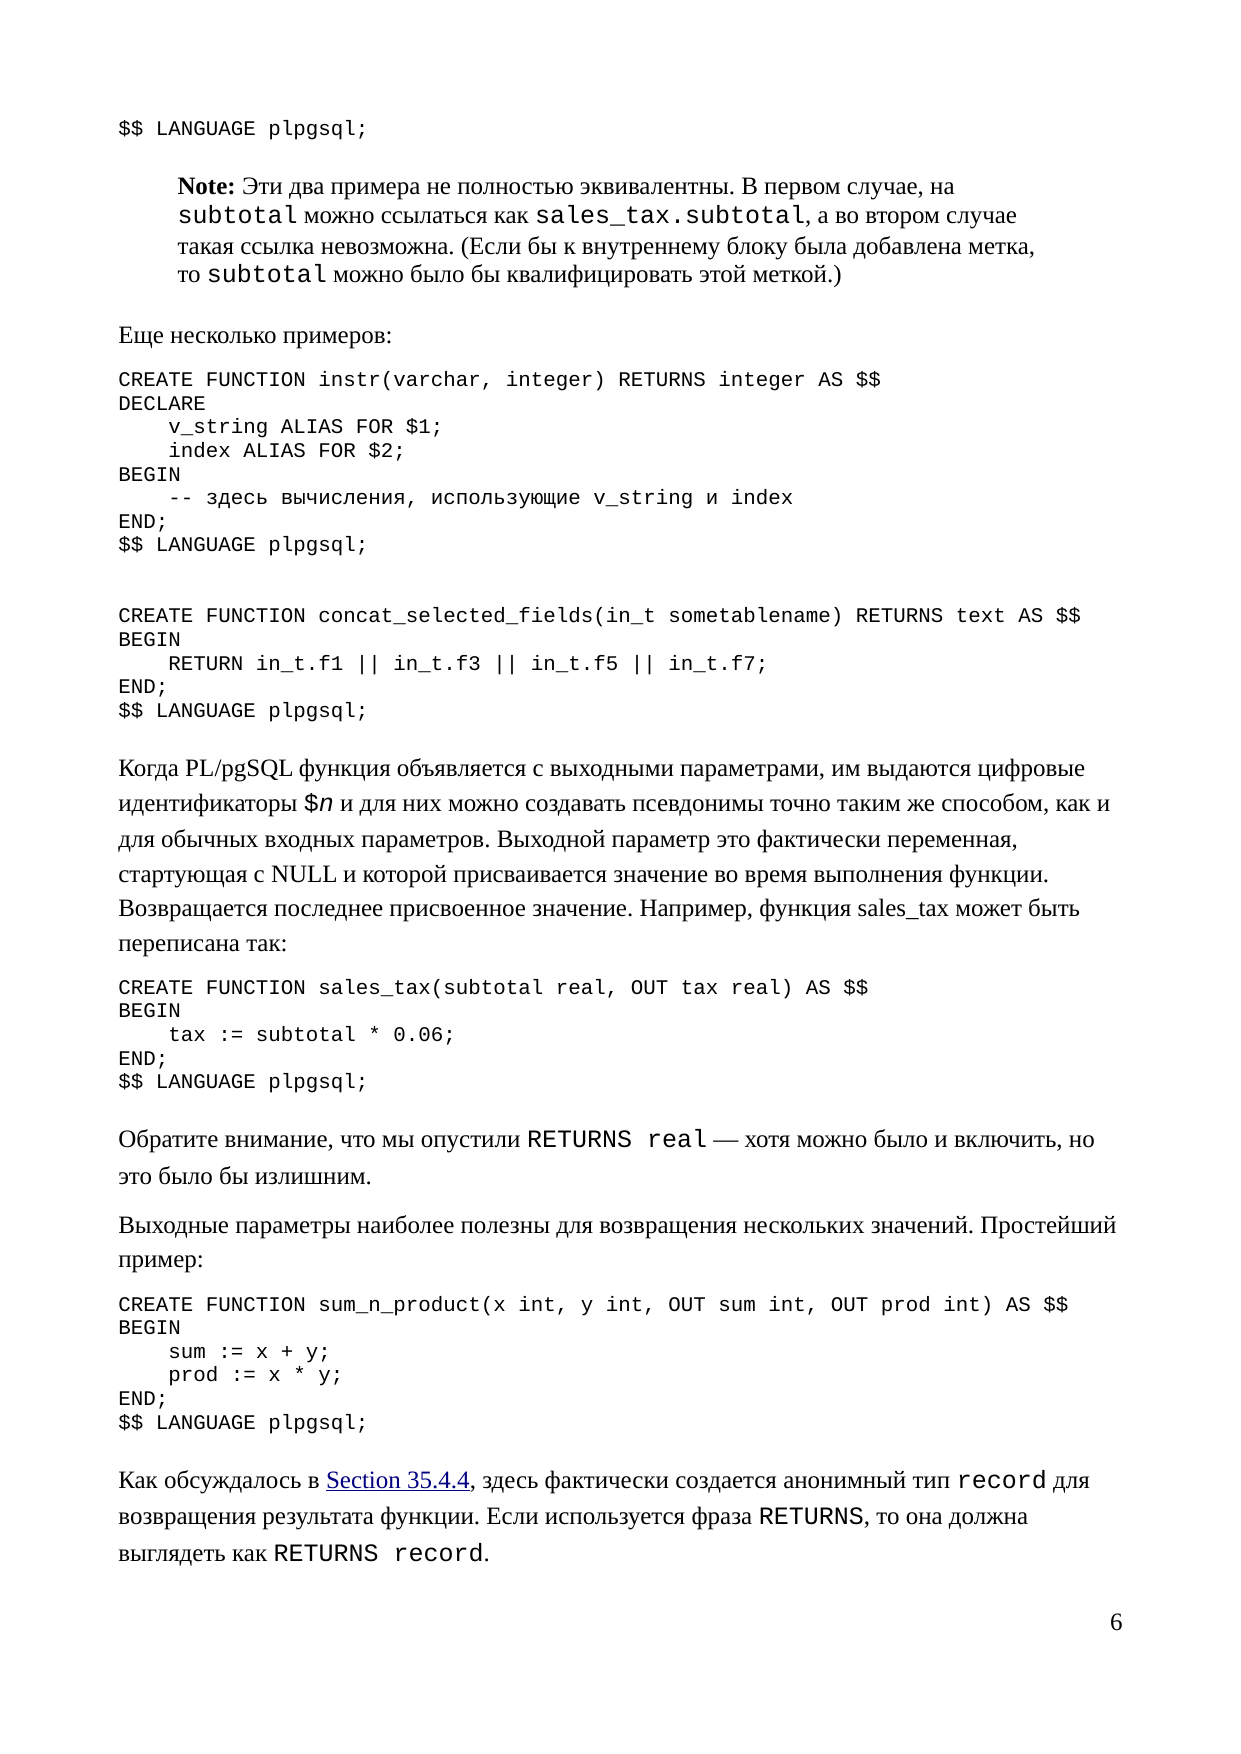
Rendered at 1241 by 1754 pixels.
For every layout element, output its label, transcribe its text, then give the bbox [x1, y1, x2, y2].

text $$ LANGUAGE plpgsql; [118, 118, 1122, 142]
text CREATE FUNCTION instr(varchar, integer) RETURNS integer AS $$ [118, 369, 1122, 393]
text CREATE FUNCTION concat_selected_fields(in_t sometablename) RETURNS text AS $$ [118, 605, 1122, 629]
text index ALIAS FOR $2; [118, 440, 1122, 463]
text BEGIN [118, 629, 1122, 653]
text END; [118, 1048, 1122, 1071]
text BEGIN [118, 1000, 1122, 1024]
text END; [118, 676, 1122, 700]
text Note: Эти два примера не полностью эквивалентны. В первом случае, на subtotal можно ссылаться как sales_tax.subtotal, а во втором случае такая ссылка невозможна. (Если бы к внутреннему блоку была добавлена метка, то subtotal можно было бы квалифицировать этой меткой.) [177, 171, 1063, 290]
text Выходные параметры наиболее полезны для возвращения нескольких значений. Простейший пример: [118, 1210, 1122, 1273]
text BEGIN [118, 463, 1122, 487]
text v_string ALIAS FOR $1; [118, 416, 1122, 440]
text -- здесь вычисления, использующие v_string и index [118, 487, 1122, 511]
text Как обсуждалось в Section 35.4.4, здесь фактически создается анонимный тип record для возвращения результата функции. Если используется фраза RETURNS, то она должна выглядеть как RETURNS record. [118, 1465, 1122, 1569]
text RETURN in_t.f1 || in_t.f3 || in_t.f5 || in_t.f7; [118, 653, 1122, 676]
text $$ LANGUAGE plpgsql; [118, 700, 1122, 724]
text Когда PL/pgSQL функция объявляется с выходными параметрами, им выдаются цифровые идентификаторы $n и для них можно создавать псевдонимы точно таким же способом, как и для обычных входных параметров. Выходной параметр это фактически переменная, стартующая с NULL и которой присваивается значение во время выполнения функции. Возвращается последнее присвоенное значение. Например, функция sales_tax может быть переписана так: [118, 753, 1122, 956]
text END; [118, 1388, 1122, 1412]
text CREATE FUNCTION sum_n_product(x int, y int, OUT sum int, OUT prod int) AS $$ [118, 1293, 1122, 1317]
text $$ LANGUAGE plpgsql; [118, 534, 1122, 558]
text sum := x + y; [118, 1341, 1122, 1364]
text CREATE FUNCTION sales_tax(subtotal real, OUT tax real) AS $$ [118, 977, 1122, 1000]
text Обратите внимание, что мы опустили RETURNS real — хотя можно было и включить, но это было бы излишним. [118, 1124, 1122, 1190]
text END; [118, 511, 1122, 534]
text $$ LANGUAGE plpgsql; [118, 1412, 1122, 1435]
text Еще несколько примеров: [118, 320, 1122, 349]
text tax := subtotal * 0.06; [118, 1024, 1122, 1048]
text prod := x * y; [118, 1364, 1122, 1388]
text $$ LANGUAGE plpgsql; [118, 1071, 1122, 1095]
text DECLARE [118, 393, 1122, 416]
text BEGIN [118, 1317, 1122, 1341]
